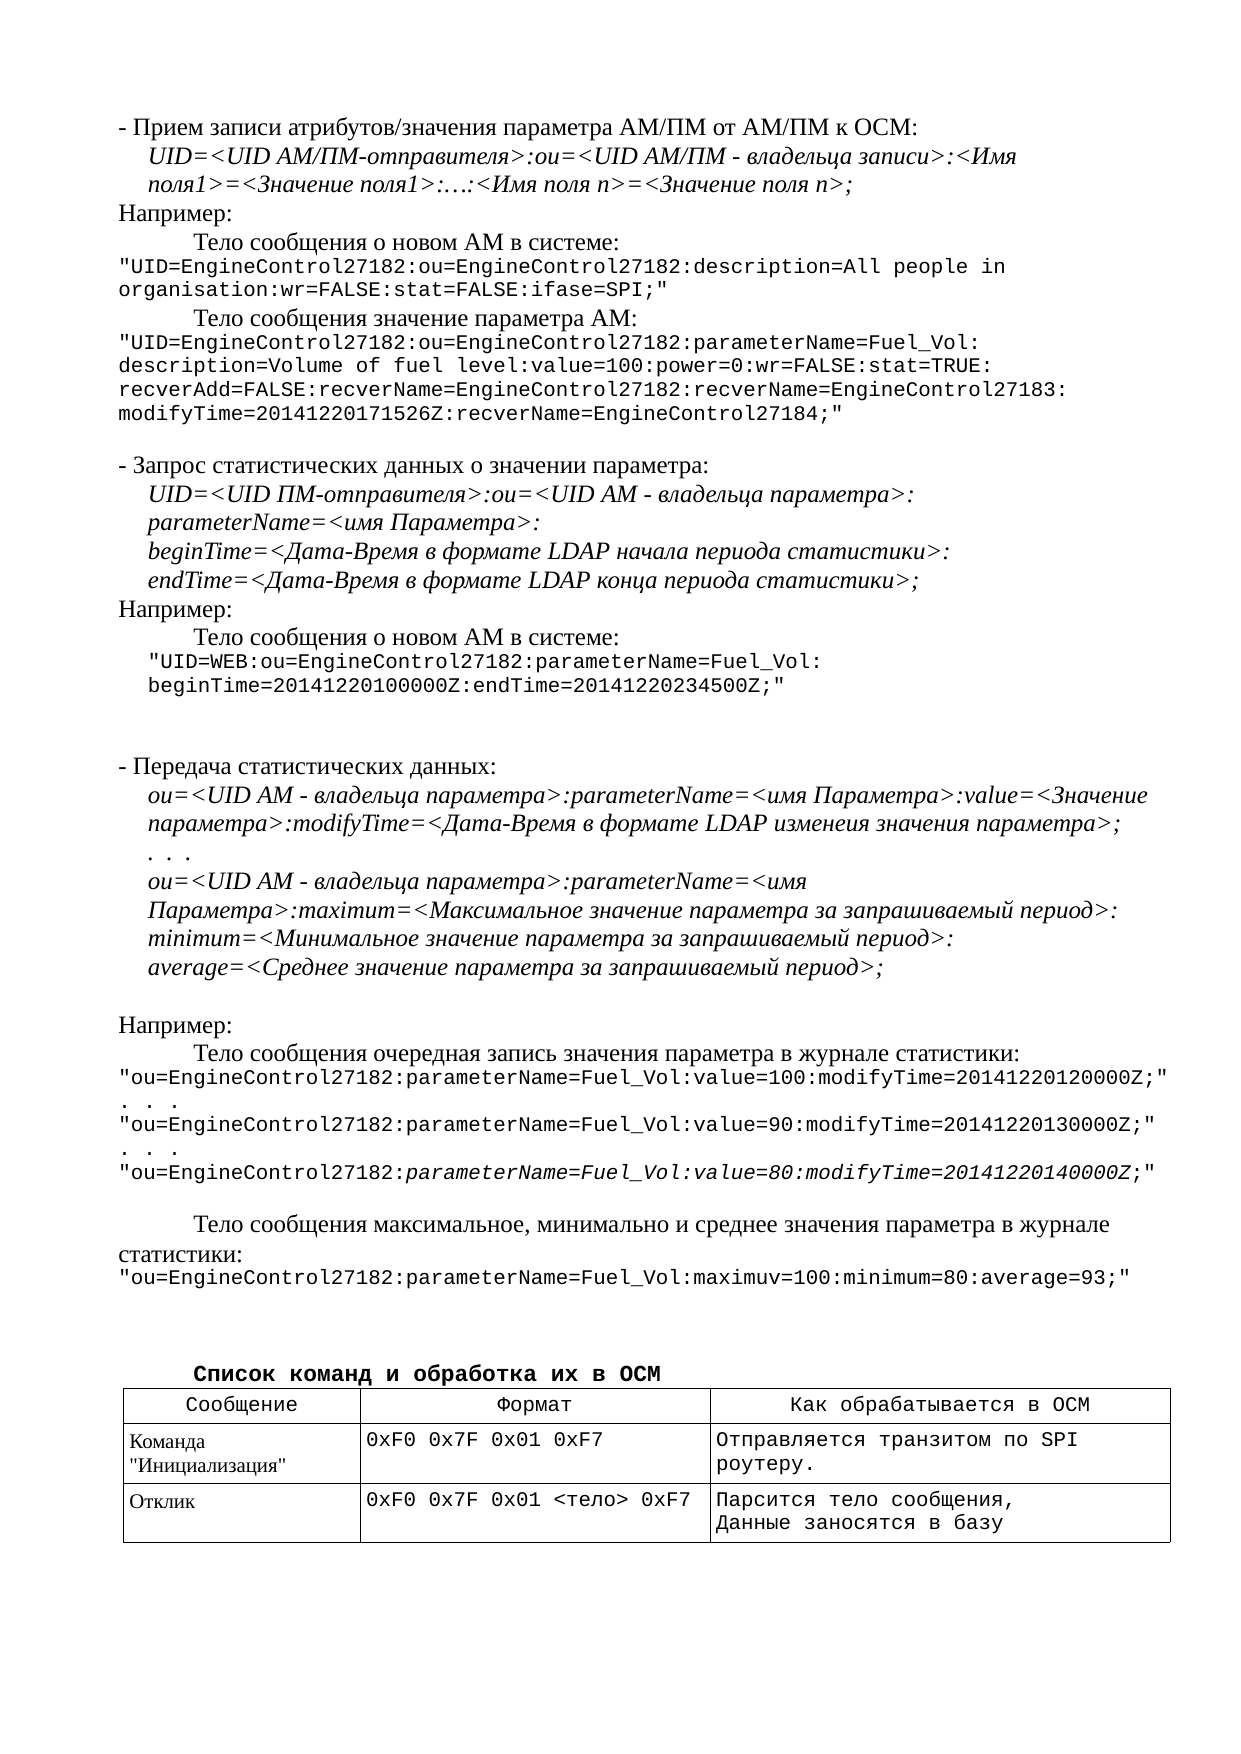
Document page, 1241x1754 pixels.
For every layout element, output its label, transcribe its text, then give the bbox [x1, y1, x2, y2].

text Например: [118, 198, 1169, 227]
text "UID=EngineControl27182:ou=EngineControl27182:description=All people in organisation:wr=FALSE:stat=FALSE:ifase=SPI;" [118, 256, 1169, 303]
text "ou=EngineControl27182:parameterName=Fuel_Vol:maximuv=100:minimum=80:average=93;" [118, 1267, 1169, 1291]
text . . . [118, 1091, 1169, 1114]
text ou=<UID АМ - владельца параметра>:parameterName=<имя Параметра>:value=<Значение параметра>:modifyTime=<Дата-Время в формате LDAP изменеия значения параметра>; [148, 780, 1169, 837]
text Тело сообщения значение параметра АМ: [118, 303, 1169, 332]
table_cell Отправляется транзитом по SPI роутеру. [711, 1424, 1170, 1483]
table_header Формат [361, 1389, 710, 1423]
text "UID=WEB:ou=EngineControl27182:parameterName=Fuel_Vol: beginTime=20141220100000Z:endTime=20141220234500Z;" [148, 651, 1169, 722]
table_header Как обрабатывается в ОСМ [711, 1389, 1170, 1423]
text "ou=EngineControl27182:parameterName=Fuel_Vol:value=80:modifyTime=20141220140000Z;" [118, 1162, 1169, 1185]
table_cell Команда "Инициализация" [124, 1424, 360, 1483]
text Тело сообщения максимальное, минимально и среднее значения параметра в журнале статистики: [118, 1209, 1169, 1267]
text "UID=EngineControl27182:ou=EngineControl27182:parameterName=Fuel_Vol: description=Volume of fuel level:value=100:power=0:wr=FALSE:stat=TRUE: recverAdd=FALSE:recverName=EngineControl27182:recverName=EngineControl27183: modifyTime=20141220171526Z:recverName=EngineControl27184;" [118, 332, 1169, 426]
text "ou=EngineControl27182:parameterName=Fuel_Vol:value=90:modifyTime=20141220130000Z;" [118, 1114, 1169, 1138]
text . . . [118, 1138, 1169, 1162]
table_cell 0xF0 0x7F 0x01 0xF7 [361, 1424, 710, 1483]
text Тело сообщения о новом АМ в системе: [118, 622, 1169, 651]
text - Передача статистических данных: [118, 751, 1169, 780]
table_cell 0xF0 0x7F 0x01 <тело> 0xF7 [361, 1484, 710, 1542]
table_header Сообщение [124, 1389, 360, 1423]
text - Запрос статистических данных о значении параметра: [118, 450, 1169, 479]
text Тело сообщения очередная запись значения параметра в журнале статистики: [118, 1038, 1169, 1067]
table_cell Парсится тело сообщения, Данные заносятся в базу [711, 1484, 1170, 1542]
text ou=<UID АМ - владельца параметра>:parameterName=<имя Параметра>:maximum=<Максимальное значение параметра за запрашиваемый период>: minimum=<Минимальное значение параметра за запрашиваемый период>: average=<Среднее значение параметра за запрашиваемый период>; [148, 866, 1169, 981]
text UID=<UID ПМ-отправителя>:ou=<UID АМ - владельца параметра>: parameterName=<имя Параметра>: beginTime=<Дата-Время в формате LDAP начала периода статистики>: endTime=<Дата-Время в формате LDAP конца периода статистики>; [148, 479, 1169, 594]
text . . . [148, 837, 1169, 866]
text Например: [118, 1010, 1169, 1038]
text "ou=EngineControl27182:parameterName=Fuel_Vol:value=100:modifyTime=20141220120000Z;" [118, 1067, 1169, 1091]
text UID=<UID АМ/ПМ-отправителя>:ou=<UID АМ/ПМ - владельца записи>:<Имя поля1>=<Значение поля1>:…:<Имя поля n>=<Значение поля n>; [148, 141, 1169, 198]
text - Прием записи атрибутов/значения параметра АМ/ПМ от АМ/ПМ к ОСМ: [118, 112, 1169, 141]
text Тело сообщения о новом АМ в системе: [118, 227, 1169, 256]
table_cell Отклик [124, 1484, 360, 1542]
text Например: [118, 594, 1169, 622]
text Список команд и обработка их в ОСМ [118, 1362, 1169, 1388]
